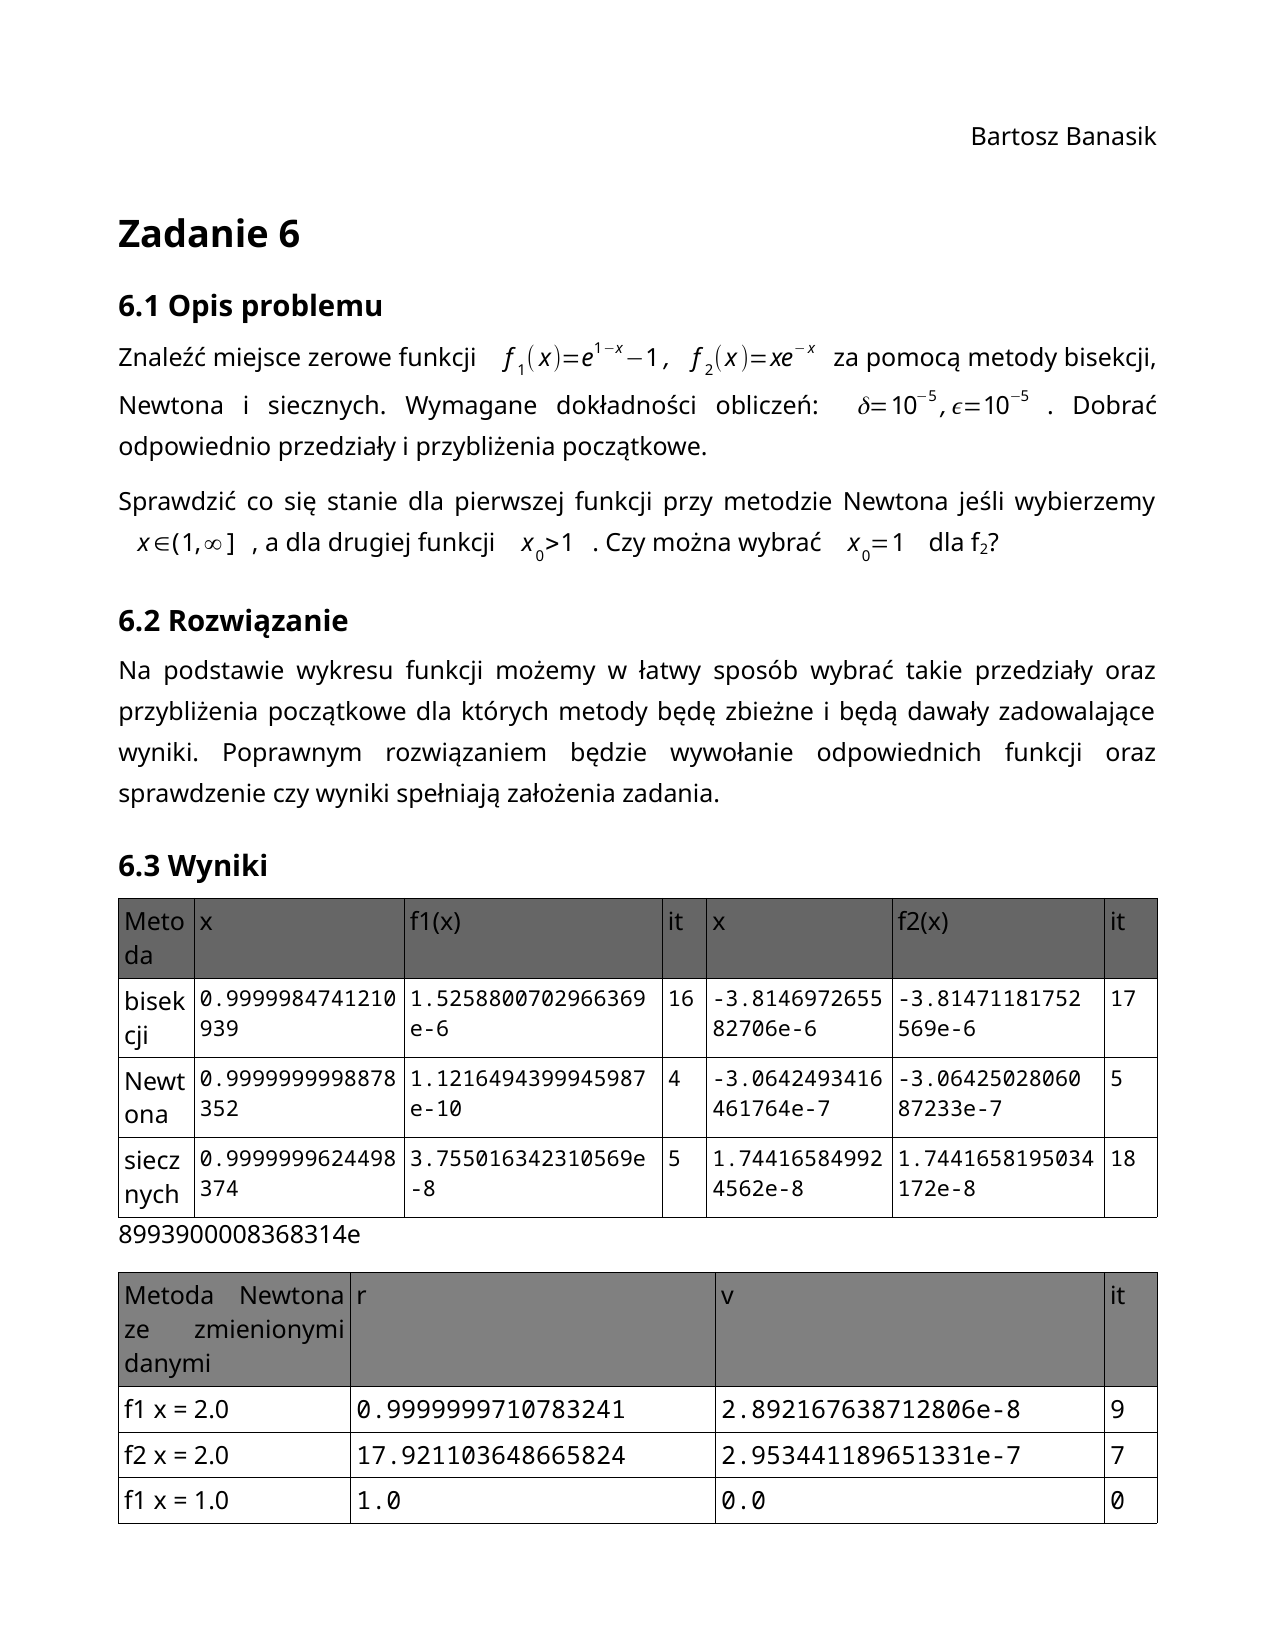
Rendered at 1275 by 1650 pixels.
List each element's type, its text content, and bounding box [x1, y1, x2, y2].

table_cell 0.9999999624498374 [195, 1138, 404, 1217]
table_cell 2.953441189651331e-7 [716, 1433, 1104, 1477]
table_cell siecznych [119, 1138, 194, 1217]
table_header v [716, 1273, 1104, 1386]
table_cell 0.0 [716, 1478, 1104, 1523]
table_cell -3.06425028060 87233e-7 [893, 1058, 1104, 1137]
table_cell 1.0 [351, 1478, 715, 1523]
table_cell 1.1216494399945987e-10 [405, 1058, 662, 1137]
table_header it [1105, 899, 1157, 978]
table_header r [351, 1273, 715, 1386]
subtitle 6.2 Rozwiązanie [118, 600, 1157, 640]
table_cell 0.9999999998878352 [195, 1058, 404, 1137]
table_cell f2 x = 2.0 [119, 1433, 350, 1477]
table_cell 16 [663, 979, 706, 1057]
text Znaleźć miejsce zerowe funkcji za pomocą metody bisekcji, Newtona i siecznych. Wymagane dokładności obliczeń: . Dobrać odpowiednio przedziały i przybliżenia początkowe. [118, 338, 1157, 463]
table_cell 17 [1105, 979, 1157, 1057]
table_header Metoda Newtona ze zmienionymi danymi [119, 1273, 350, 1386]
table_cell 1.7441658195034172e-8 [893, 1138, 1104, 1217]
table_cell 0.9999999710783241 [351, 1387, 715, 1432]
table_header x [195, 899, 404, 978]
table_header it [1105, 1273, 1157, 1386]
table_cell -3.81471181752 569e-6 [893, 979, 1104, 1057]
subtitle Zadanie 6 [118, 207, 1157, 258]
table_cell 18 [1105, 1138, 1157, 1217]
table_cell 0.9999984741210939 [195, 979, 404, 1057]
table_cell 5 [1105, 1058, 1157, 1137]
table_header it [663, 899, 706, 978]
table_cell 4 [663, 1058, 706, 1137]
table_cell 1.5258800702966369e-6 [405, 979, 662, 1057]
table_cell 9 [1105, 1387, 1157, 1432]
subtitle 6.1 Opis problemu [118, 285, 1157, 325]
table_cell Newtona [119, 1058, 194, 1137]
table_cell -3.8146972655 82706e-6 [707, 979, 892, 1057]
table_cell f1 x = 1.0 [119, 1478, 350, 1523]
subtitle 6.3 Wyniki [118, 845, 1157, 885]
table_cell 5 [663, 1138, 706, 1217]
text Sprawdzić co się stanie dla pierwszej funkcji przy metodzie Newtona jeśli wybierzemy , a dla drugiej funkcji . Czy można wybrać dla f2? [118, 484, 1157, 564]
table_cell 1.744165849924562e-8 [707, 1138, 892, 1217]
text 8993900008368314e [118, 1218, 1157, 1251]
table_cell 7 [1105, 1433, 1157, 1477]
text Na podstawie wykresu funkcji możemy w łatwy sposób wybrać takie przedziały oraz przybliżenia początkowe dla których metody będę zbieżne i będą dawały zadowalające wyniki. Poprawnym rozwiązaniem będzie wywołanie odpowiednich funkcji oraz sprawdzenie czy wyniki spełniają założenia zadania. [118, 653, 1157, 809]
table_cell -3.0642493416 461764e-7 [707, 1058, 892, 1137]
table_cell f1 x = 2.0 [119, 1387, 350, 1432]
table_cell 0 [1105, 1478, 1157, 1523]
table_cell 2.892167638712806e-8 [716, 1387, 1104, 1432]
table_header Metoda [119, 899, 194, 978]
table_header x [707, 899, 892, 978]
table_cell 3.755016342310569e-8 [405, 1138, 662, 1217]
table_cell 17.921103648665824 [351, 1433, 715, 1477]
table_header f2(x) [893, 899, 1104, 978]
table_header f1(x) [405, 899, 662, 978]
table_cell bisekcji [119, 979, 194, 1057]
